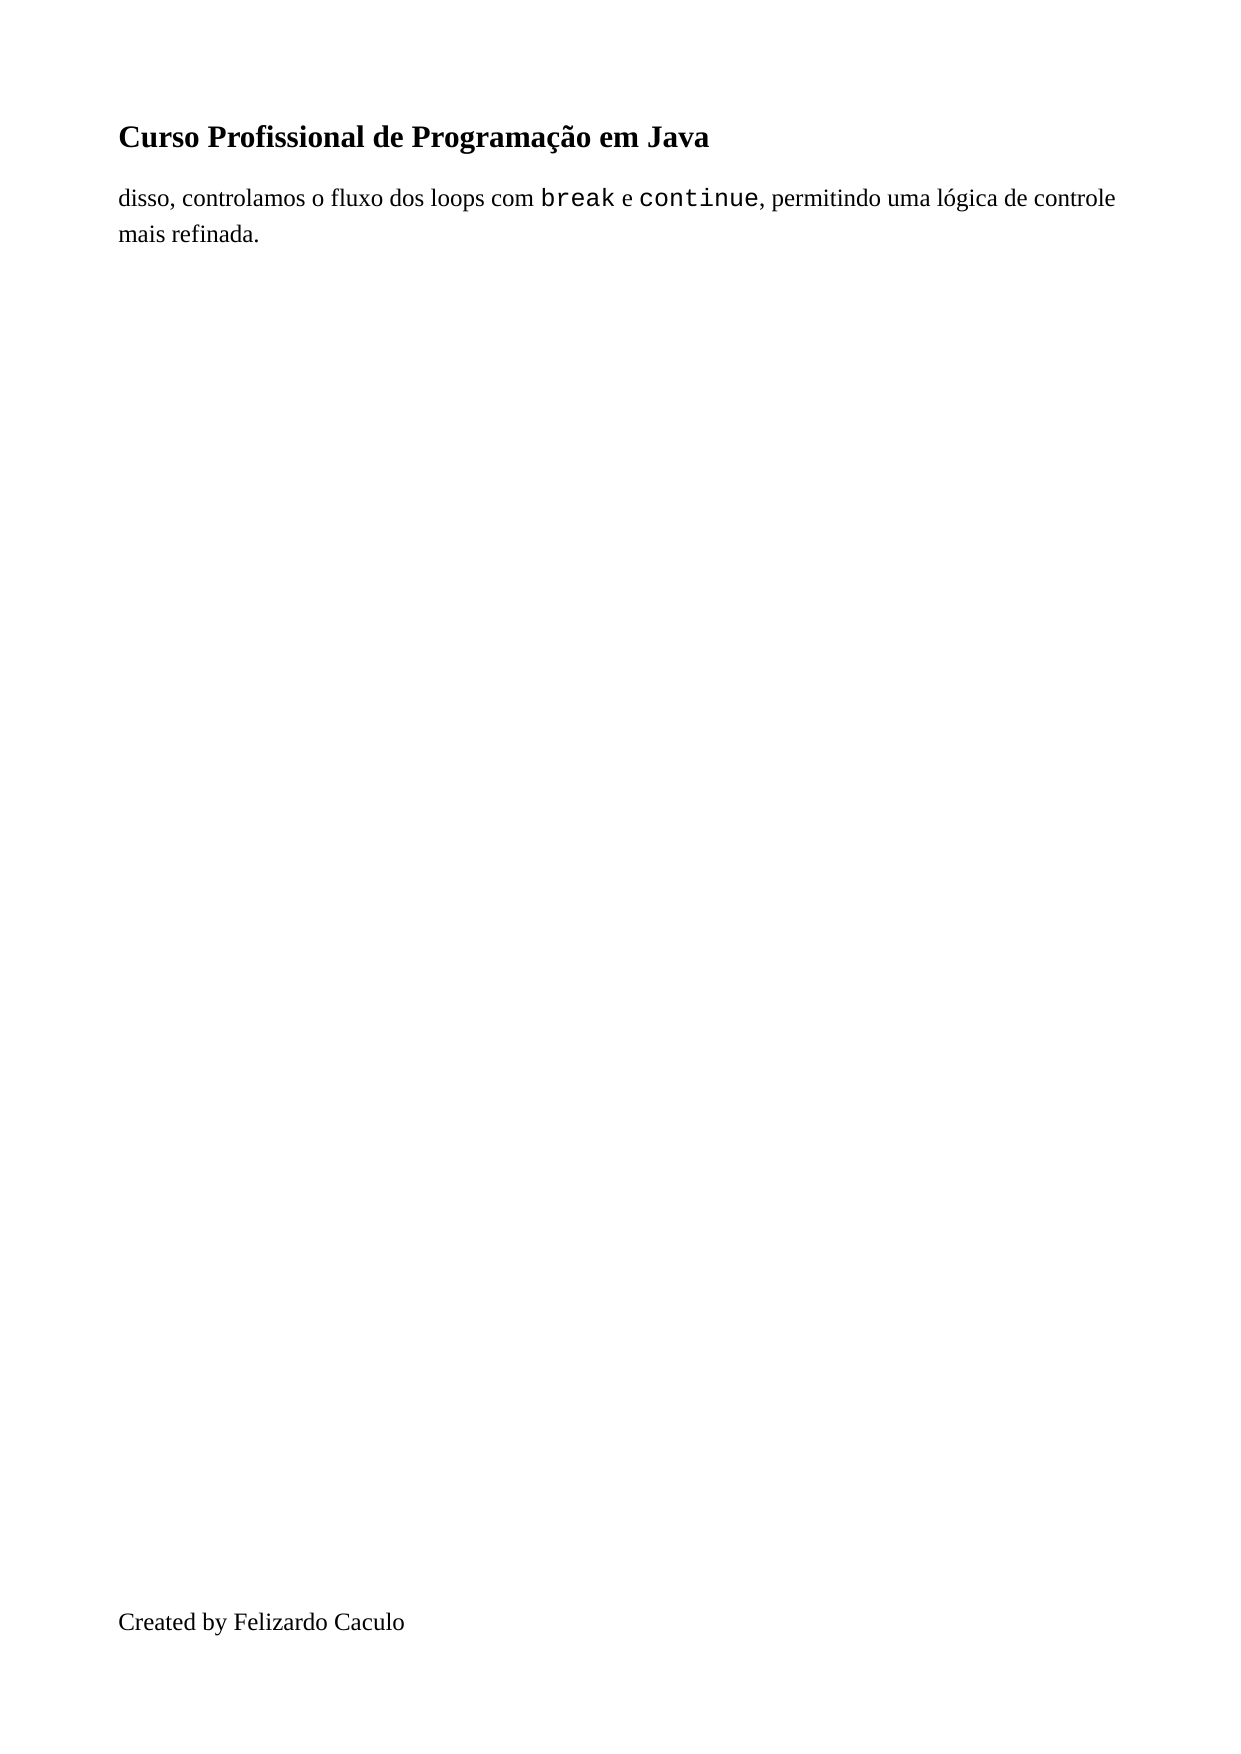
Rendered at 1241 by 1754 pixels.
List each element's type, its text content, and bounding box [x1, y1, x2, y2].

text disso, controlamos o fluxo dos loops com break e continue, permitindo uma lógica de controle mais refinada. [118, 183, 1122, 247]
